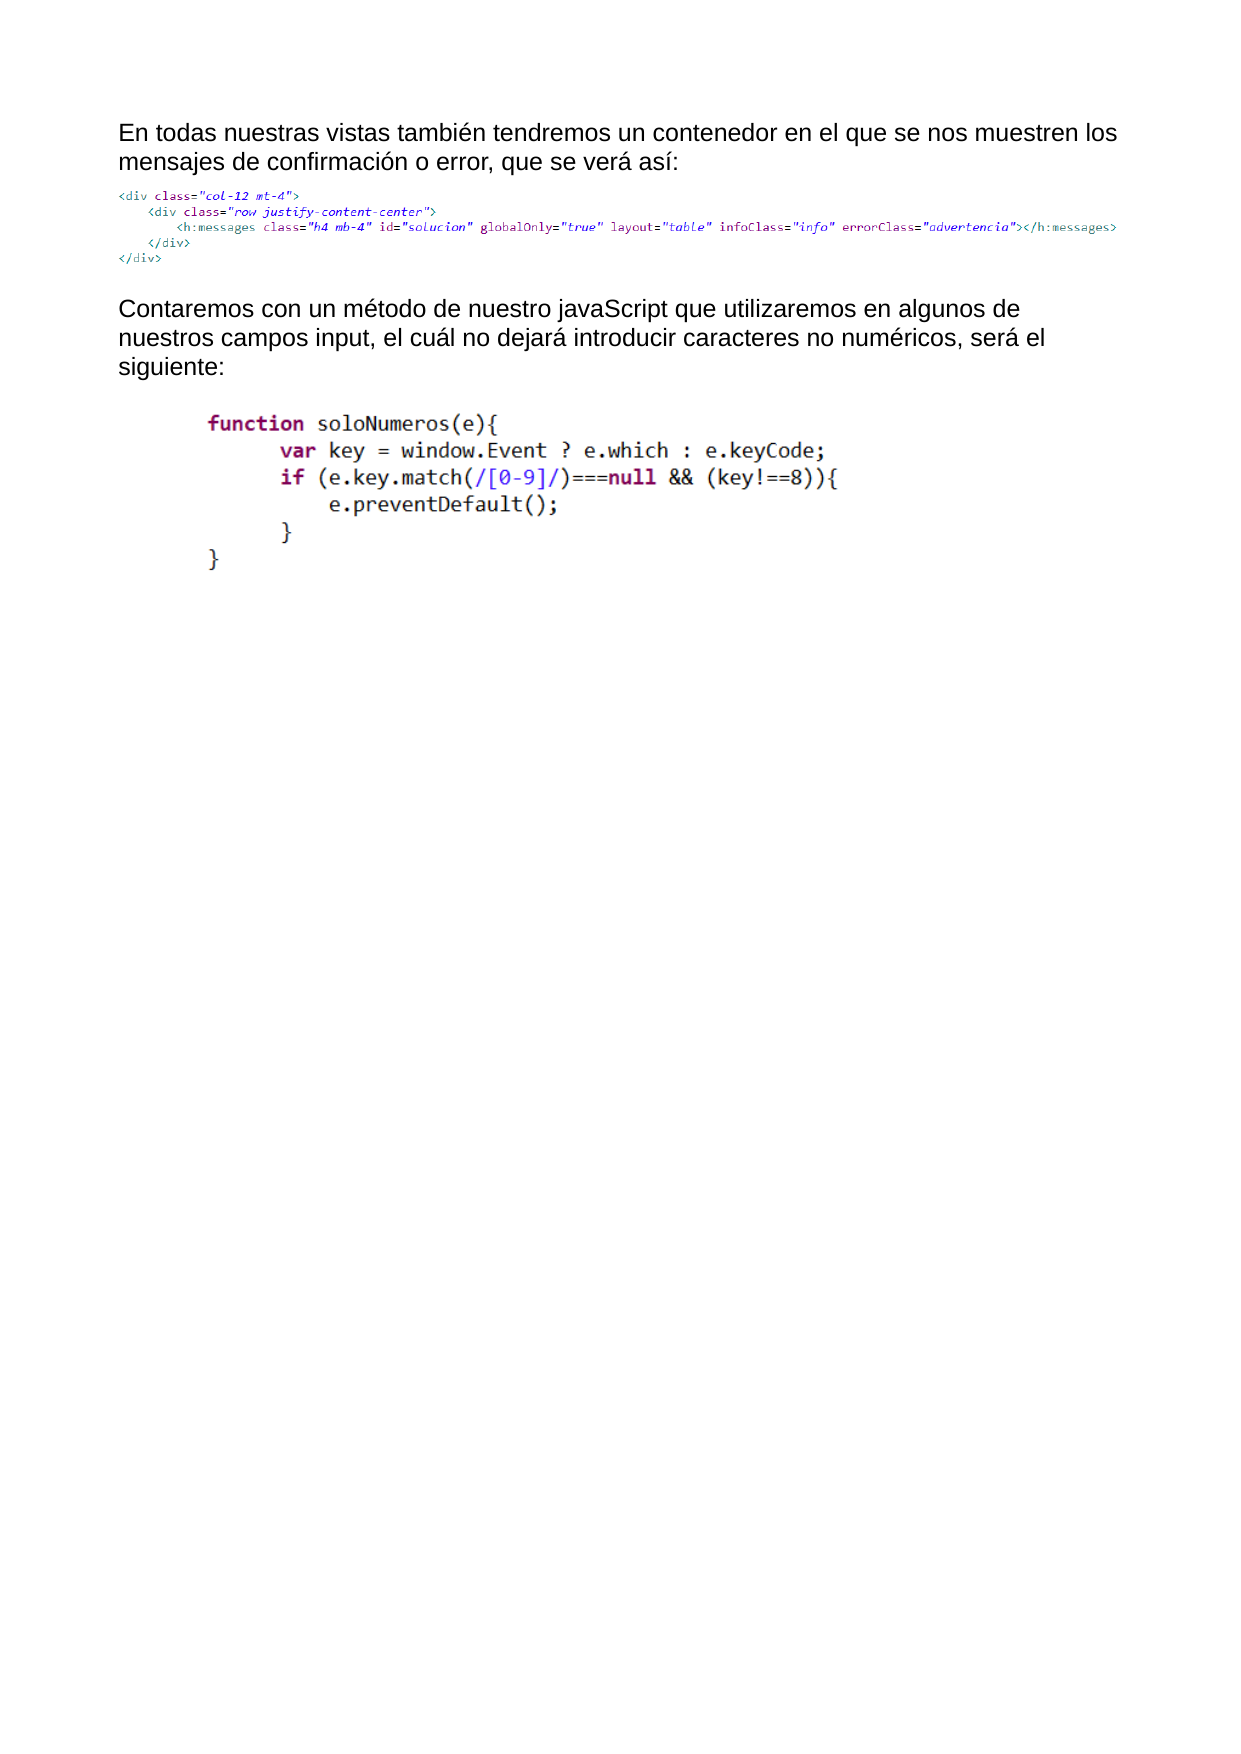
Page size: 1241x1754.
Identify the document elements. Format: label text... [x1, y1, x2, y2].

picture [205, 410, 845, 575]
picture [118, 191, 1123, 266]
text Contaremos con un método de nuestro javaScript que utilizaremos en algunos de nuestros campos input, el cuál no dejará introducir caracteres no numéricos, será el siguiente: [118, 294, 1122, 381]
text En todas nuestras vistas también tendremos un contenedor en el que se nos muestren los mensajes de confirmación o error, que se verá así: [118, 118, 1122, 176]
